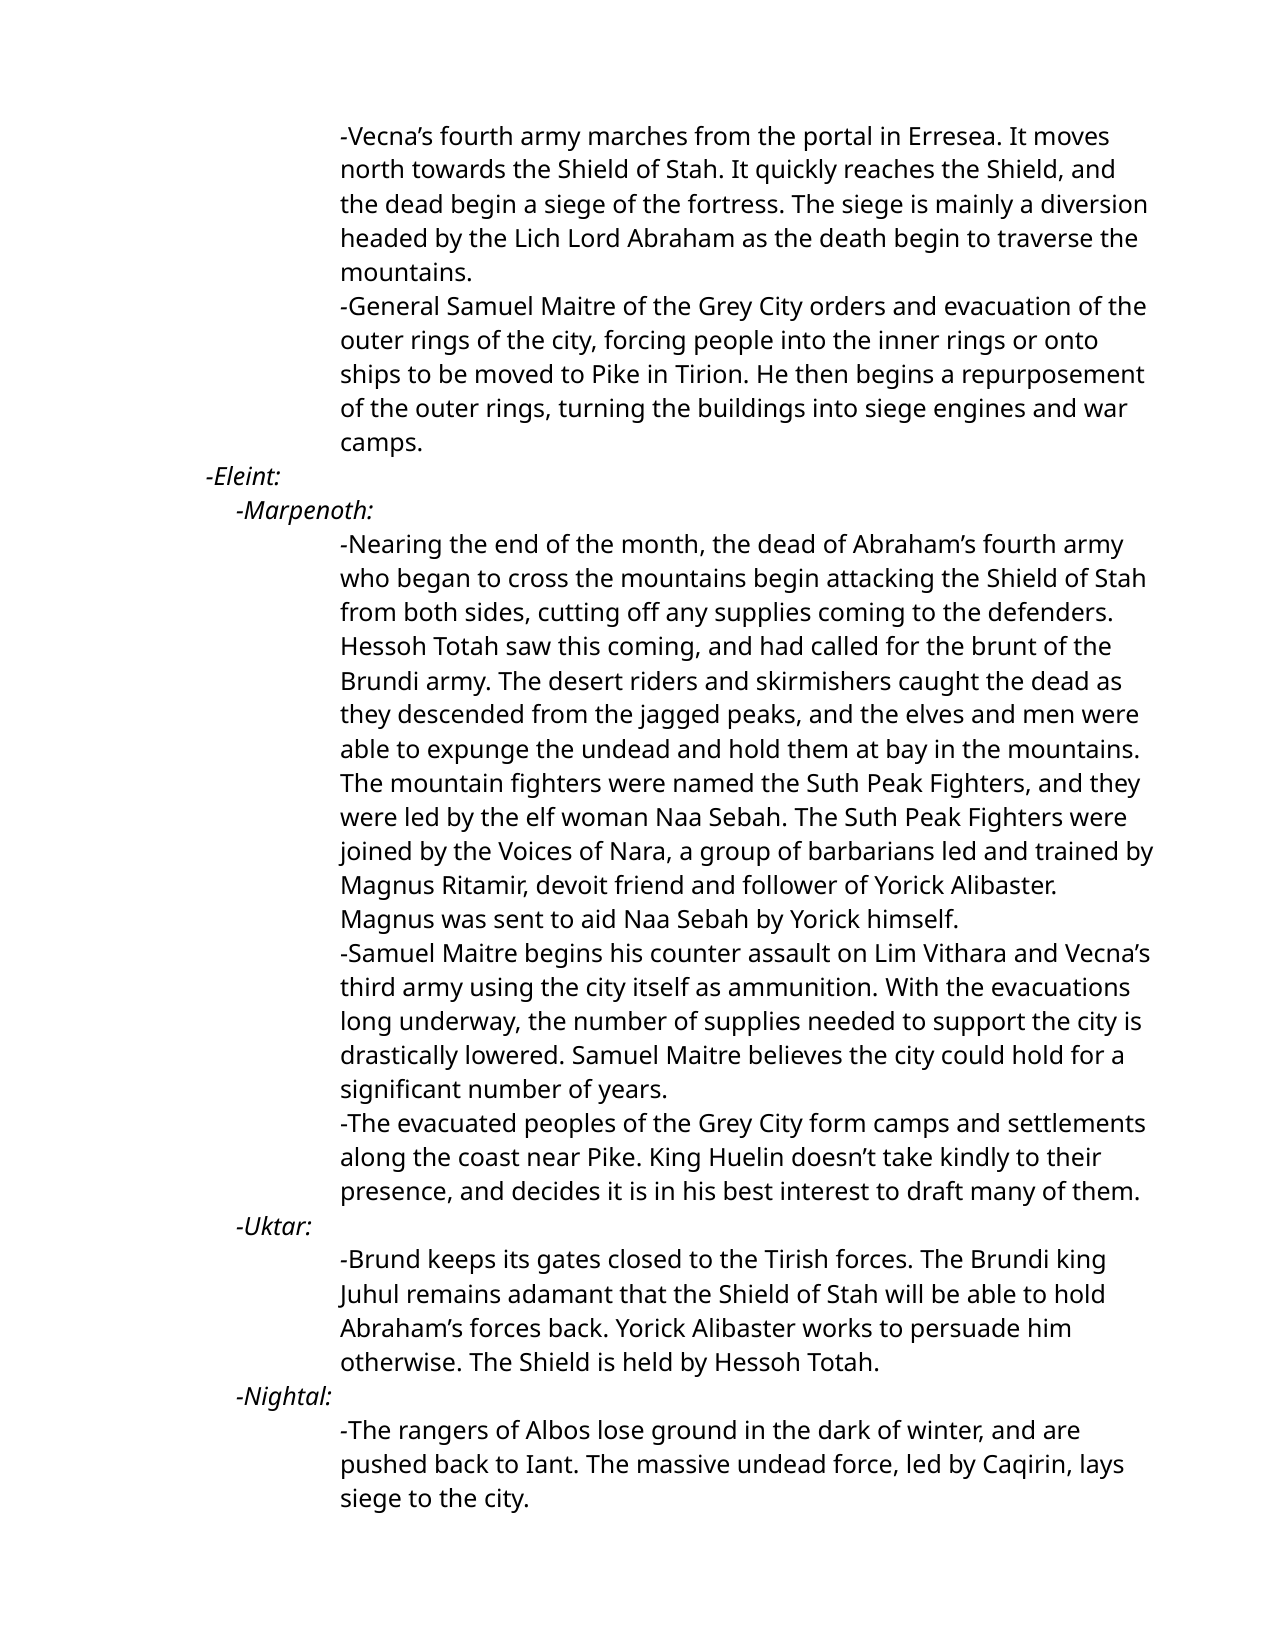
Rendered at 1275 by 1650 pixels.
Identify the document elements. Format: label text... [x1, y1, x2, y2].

text -Eleint: [118, 459, 1157, 493]
text -Nearing the end of the month, the dead of Abraham’s fourth army who began to cross the mountains begin attacking the Shield of Stah from both sides, cutting off any supplies coming to the defenders. Hessoh Totah saw this coming, and had called for the brunt of the Brundi army. The desert riders and skirmishers caught the dead as they descended from the jagged peaks, and the elves and men were able to expunge the undead and hold them at bay in the mountains. The mountain fighters were named the Suth Peak Fighters, and they were led by the elf woman Naa Sebah. The Suth Peak Fighters were joined by the Voices of Nara, a group of barbarians led and trained by Magnus Ritamir, devoit friend and follower of Yorick Alibaster. Magnus was sent to aid Naa Sebah by Yorick himself. [340, 527, 1157, 936]
text -Marpenoth: [192, 493, 1157, 527]
text -Uktar: [192, 1208, 1157, 1242]
text -General Samuel Maitre of the Grey City orders and evacuation of the outer rings of the city, forcing people into the inner rings or onto ships to be moved to Pike in Tirion. He then begins a repurposement of the outer rings, turning the buildings into siege engines and war camps. [340, 288, 1157, 459]
text -Samuel Maitre begins his counter assault on Lim Vithara and Vecna’s third army using the city itself as ammunition. With the evacuations long underway, the number of supplies needed to support the city is drastically lowered. Samuel Maitre believes the city could hold for a significant number of years. [340, 936, 1157, 1106]
text -The rangers of Albos lose ground in the dark of winter, and are pushed back to Iant. The massive undead force, led by Caqirin, lays siege to the city. [340, 1412, 1157, 1515]
text -The evacuated peoples of the Grey City form camps and settlements along the coast near Pike. King Huelin doesn’t take kindly to their presence, and decides it is in his best interest to draft many of them. [340, 1106, 1157, 1208]
text -Nightal: [192, 1378, 1157, 1412]
text -Brund keeps its gates closed to the Tirish forces. The Brundi king Juhul remains adamant that the Shield of Stah will be able to hold Abraham’s forces back. Yorick Alibaster works to persuade him otherwise. The Shield is held by Hessoh Totah. [340, 1242, 1157, 1378]
text -Vecna’s fourth army marches from the portal in Erresea. It moves north towards the Shield of Stah. It quickly reaches the Shield, and the dead begin a siege of the fortress. The siege is mainly a diversion headed by the Lich Lord Abraham as the death begin to traverse the mountains. [340, 118, 1157, 288]
